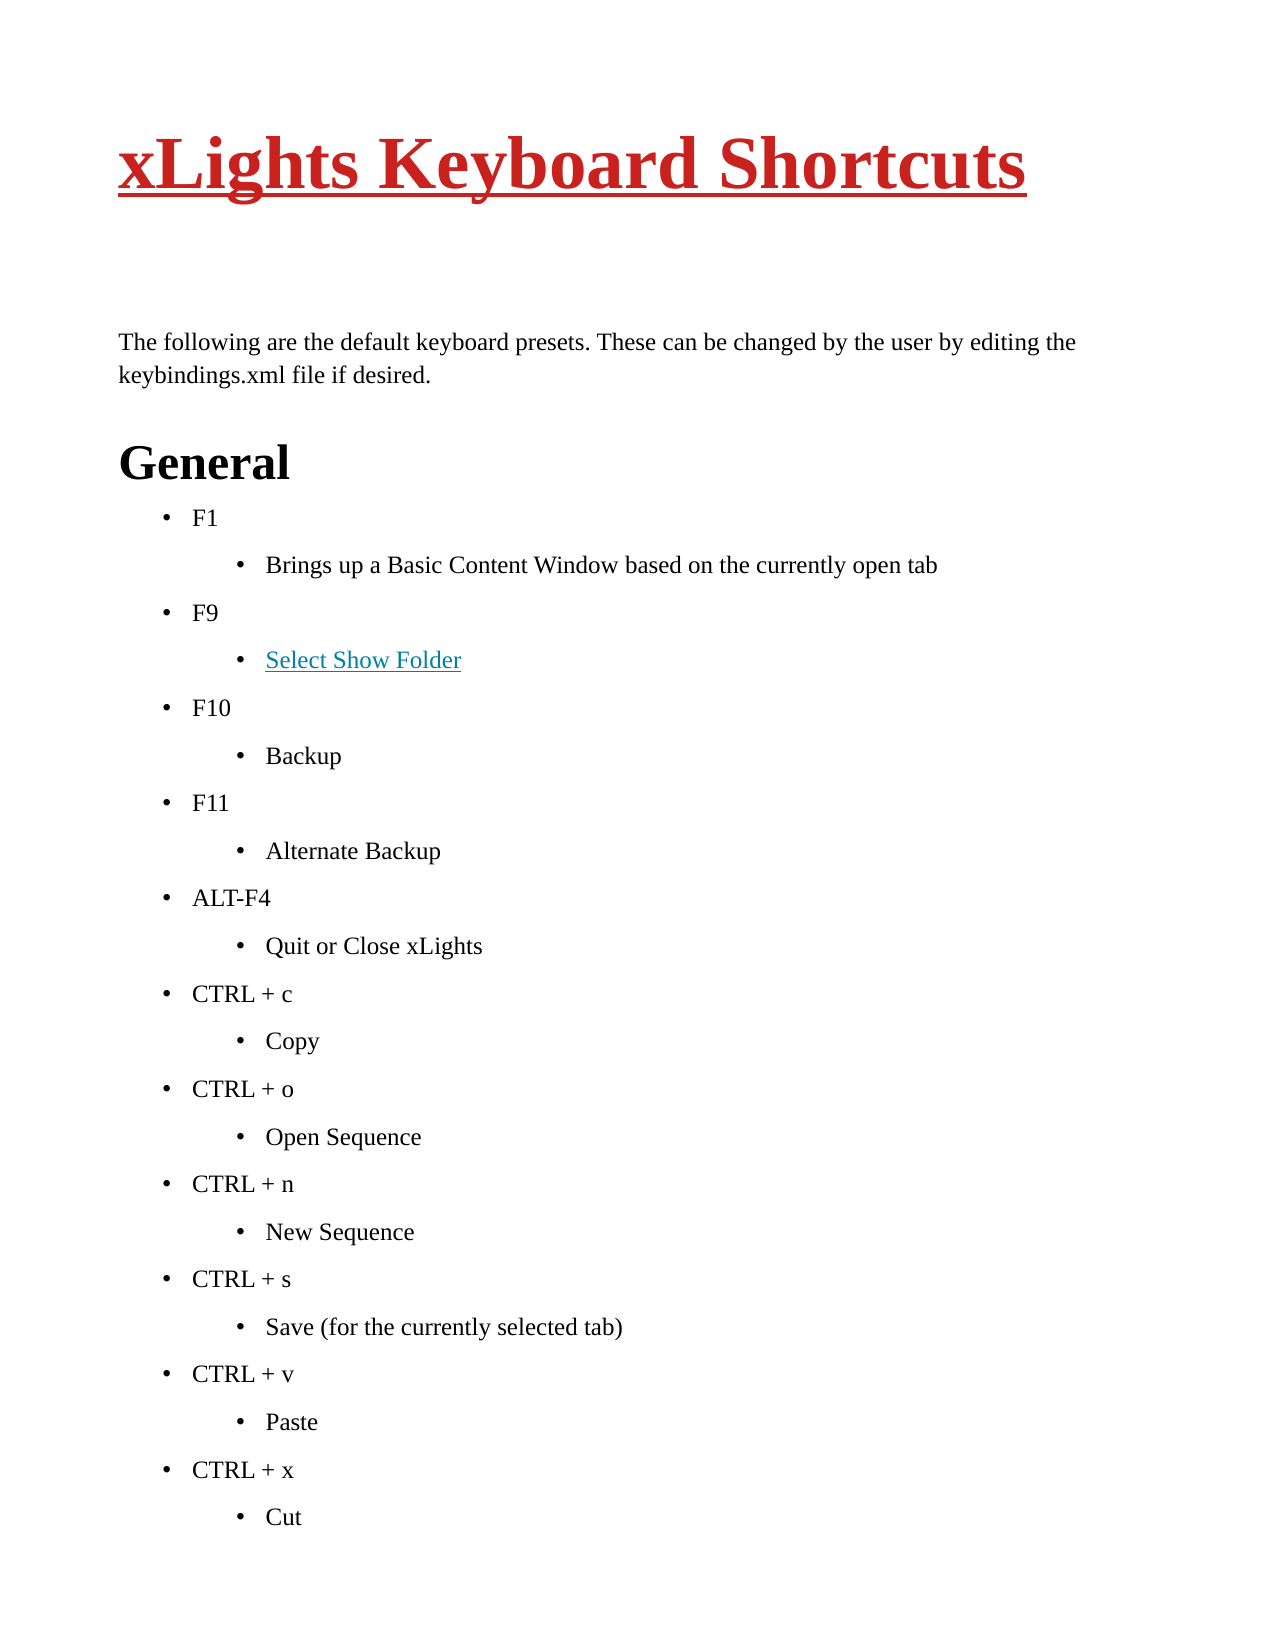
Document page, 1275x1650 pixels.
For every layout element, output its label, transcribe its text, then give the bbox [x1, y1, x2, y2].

list ALT-F4 [162, 883, 1157, 912]
list Alternate Backup [236, 836, 1157, 865]
list CTRL + x [162, 1455, 1157, 1483]
list Quit or Close xLights [236, 931, 1157, 960]
list CTRL + v [162, 1359, 1157, 1388]
list CTRL + n [162, 1169, 1157, 1198]
list F9 [162, 598, 1157, 627]
list Brings up a Basic Content Window based on the currently open tab [236, 550, 1157, 579]
list Backup [236, 741, 1157, 769]
text xLights Keyboard Shortcuts [118, 118, 1157, 204]
list CTRL + c [162, 979, 1157, 1007]
list New Sequence [236, 1217, 1157, 1246]
list Save (for the currently selected tab) [236, 1312, 1157, 1341]
list CTRL + o [162, 1074, 1157, 1103]
list Cut [236, 1502, 1157, 1531]
list Copy [236, 1026, 1157, 1055]
list F11 [162, 788, 1157, 817]
list Paste [236, 1407, 1157, 1436]
list F10 [162, 693, 1157, 722]
list Select Show Folder [236, 646, 1157, 674]
list Open Sequence [236, 1122, 1157, 1150]
list CTRL + s [162, 1264, 1157, 1293]
text The following are the default keyboard presets. These can be changed by the user by editing the keybindings.xml file if desired. [118, 327, 1157, 389]
subtitle General [118, 433, 1157, 490]
list F1 [162, 503, 1157, 531]
